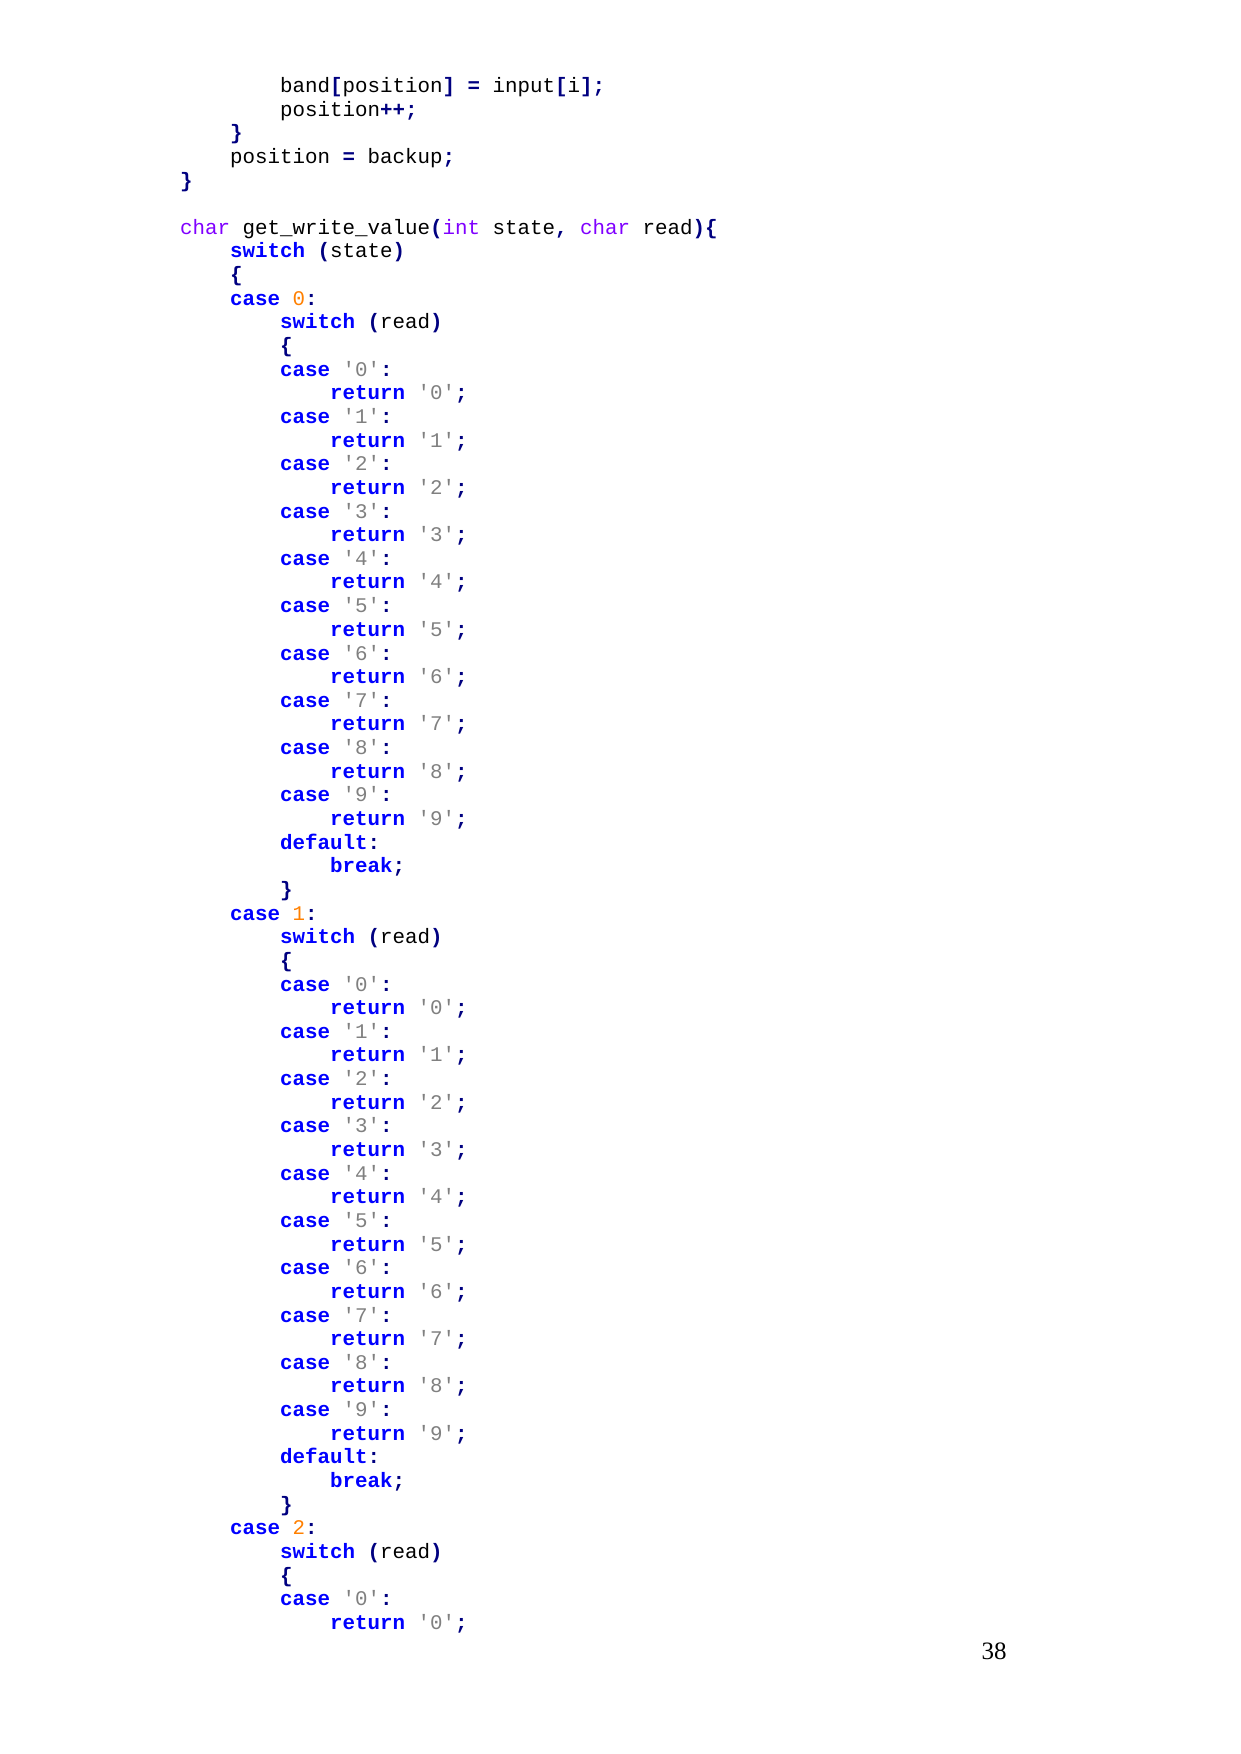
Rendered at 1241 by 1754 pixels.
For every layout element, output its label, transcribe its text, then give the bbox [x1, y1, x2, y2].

text case '2': [180, 1068, 1006, 1092]
text case '0': [180, 1588, 1006, 1612]
text return '5'; [180, 1234, 1006, 1257]
text return '3'; [180, 1139, 1006, 1163]
text return '4'; [180, 1186, 1006, 1210]
text return '8'; [180, 1376, 1006, 1399]
text return '0'; [180, 382, 1006, 406]
text return '2'; [180, 477, 1006, 501]
text case '0': [180, 973, 1006, 997]
text switch (read) [180, 926, 1006, 950]
text } [180, 169, 1006, 193]
text case 1: [180, 903, 1006, 926]
text case '9': [180, 784, 1006, 808]
text case '7': [180, 1304, 1006, 1328]
text default: [180, 1446, 1006, 1470]
text } [180, 1494, 1006, 1517]
text case '8': [180, 737, 1006, 761]
text { [180, 264, 1006, 288]
text case '3': [180, 501, 1006, 524]
text char get_write_value(int state, char read){ [180, 217, 1006, 241]
text return '6'; [180, 1281, 1006, 1304]
text switch (state) [180, 241, 1006, 264]
text case '5': [180, 595, 1006, 619]
text band[position] = input[i]; [180, 75, 1006, 99]
text return '8'; [180, 761, 1006, 784]
text } [180, 122, 1006, 146]
text return '4'; [180, 572, 1006, 595]
text case '7': [180, 690, 1006, 713]
text default: [180, 832, 1006, 855]
text position++; [180, 99, 1006, 122]
text position = backup; [180, 146, 1006, 169]
text return '9'; [180, 808, 1006, 832]
text case '8': [180, 1352, 1006, 1376]
text case 2: [180, 1517, 1006, 1541]
text return '7'; [180, 713, 1006, 737]
text break; [180, 1470, 1006, 1494]
text case '6': [180, 642, 1006, 666]
text return '0'; [180, 997, 1006, 1021]
text case '3': [180, 1115, 1006, 1139]
text return '9'; [180, 1423, 1006, 1446]
text case '4': [180, 1163, 1006, 1186]
text return '5'; [180, 619, 1006, 642]
text { [180, 950, 1006, 973]
text return '0'; [180, 1612, 1006, 1636]
text switch (read) [180, 311, 1006, 335]
text case '9': [180, 1399, 1006, 1423]
text return '2'; [180, 1092, 1006, 1115]
text return '3'; [180, 524, 1006, 548]
text case '4': [180, 548, 1006, 572]
text case '1': [180, 1021, 1006, 1044]
text } [180, 879, 1006, 903]
text { [180, 335, 1006, 359]
text return '7'; [180, 1328, 1006, 1352]
text return '6'; [180, 666, 1006, 690]
text { [180, 1565, 1006, 1588]
text case '5': [180, 1210, 1006, 1234]
text return '1'; [180, 1044, 1006, 1068]
text case '1': [180, 406, 1006, 430]
text case '6': [180, 1257, 1006, 1281]
text switch (read) [180, 1541, 1006, 1565]
text case 0: [180, 288, 1006, 311]
text case '2': [180, 453, 1006, 477]
text break; [180, 855, 1006, 879]
text case '0': [180, 359, 1006, 382]
text return '1'; [180, 430, 1006, 453]
